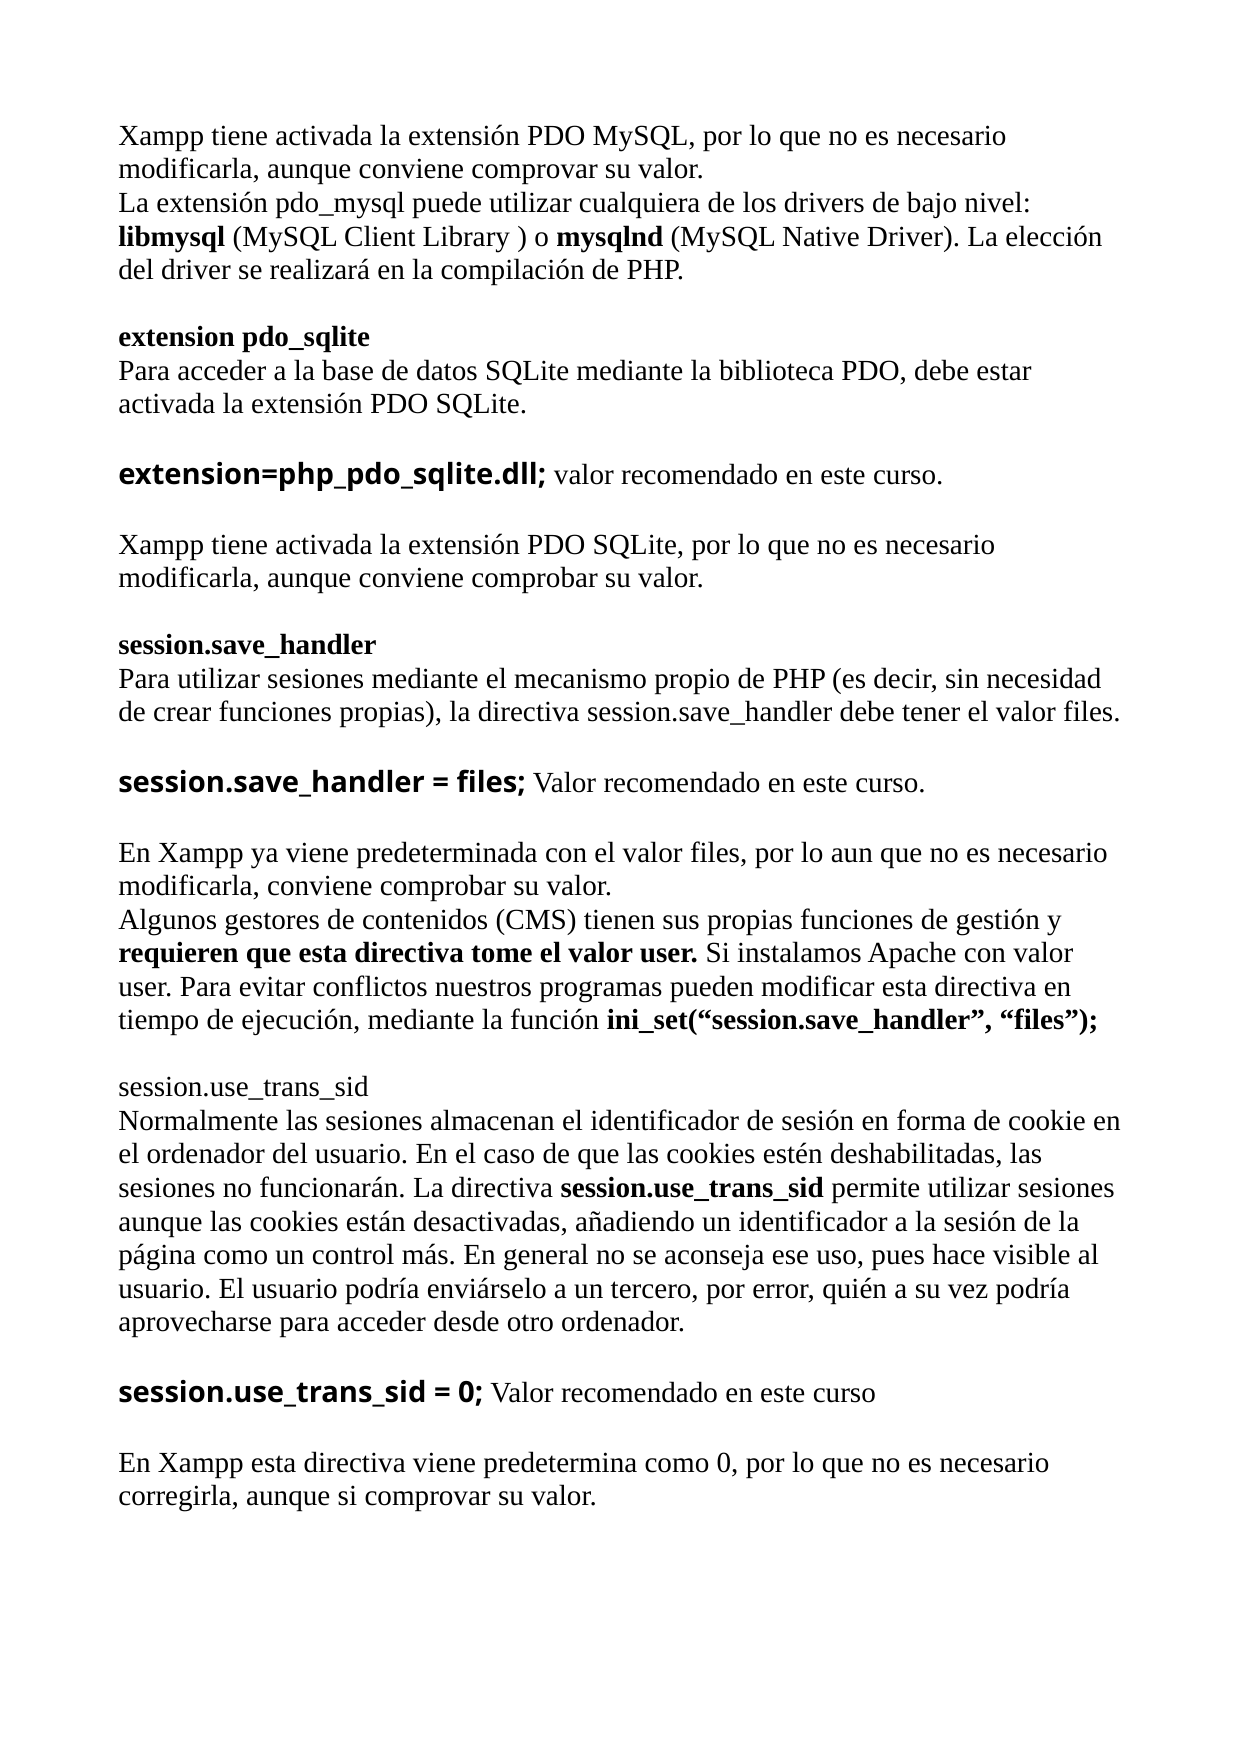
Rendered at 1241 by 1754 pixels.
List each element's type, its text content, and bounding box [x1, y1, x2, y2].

text Xampp tiene activada la extensión PDO MySQL, por lo que no es necesario modificarla, aunque conviene comprovar su valor. [118, 118, 1122, 185]
text En Xampp ya viene predeterminada con el valor files, por lo aun que no es necesario modificarla, conviene comprobar su valor. [118, 835, 1122, 902]
text session.use_trans_sid [118, 1069, 1122, 1103]
text Para acceder a la base de datos SQLite mediante la biblioteca PDO, debe estar activada la extensión PDO SQLite. [118, 353, 1122, 420]
text Para utilizar sesiones mediante el mecanismo propio de PHP (es decir, sin necesidad de crear funciones propias), la directiva session.save_handler debe tener el valor files. [118, 661, 1122, 728]
text Normalmente las sesiones almacenan el identificador de sesión en forma de cookie en el ordenador del usuario. En el caso de que las cookies estén deshabilitadas, las sesiones no funcionarán. La directiva session.use_trans_sid permite utilizar sesiones aunque las cookies están desactivadas, añadiendo un identificador a la sesión de la página como un control más. En general no se aconseja ese uso, pues hace visible al usuario. El usuario podría enviárselo a un tercero, por error, quién a su vez podría aprovecharse para acceder desde otro ordenador. [118, 1103, 1122, 1338]
text session.save_handler [118, 627, 1122, 661]
text Algunos gestores de contenidos (CMS) tienen sus propias funciones de gestión y requieren que esta directiva tome el valor user. Si instalamos Apache con valor user. Para evitar conflictos nuestros programas pueden modificar esta directiva en tiempo de ejecución, mediante la función ini_set(“session.save_handler”, “files”); [118, 902, 1122, 1036]
text extension=php_pdo_sqlite.dll; valor recomendado en este curso. [118, 453, 1122, 493]
text session.use_trans_sid = 0; Valor recomendado en este curso [118, 1371, 1122, 1411]
text extension pdo_sqlite [118, 319, 1122, 353]
text session.save_handler = files; Valor recomendado en este curso. [118, 762, 1122, 801]
text En Xampp esta directiva viene predetermina como 0, por lo que no es necesario corregirla, aunque si comprovar su valor. [118, 1445, 1122, 1512]
text Xampp tiene activada la extensión PDO SQLite, por lo que no es necesario modificarla, aunque conviene comprobar su valor. [118, 527, 1122, 594]
text La extensión pdo_mysql puede utilizar cualquiera de los drivers de bajo nivel: libmysql (MySQL Client Library ) o mysqlnd (MySQL Native Driver). La elección del driver se realizará en la compilación de PHP. [118, 185, 1122, 286]
